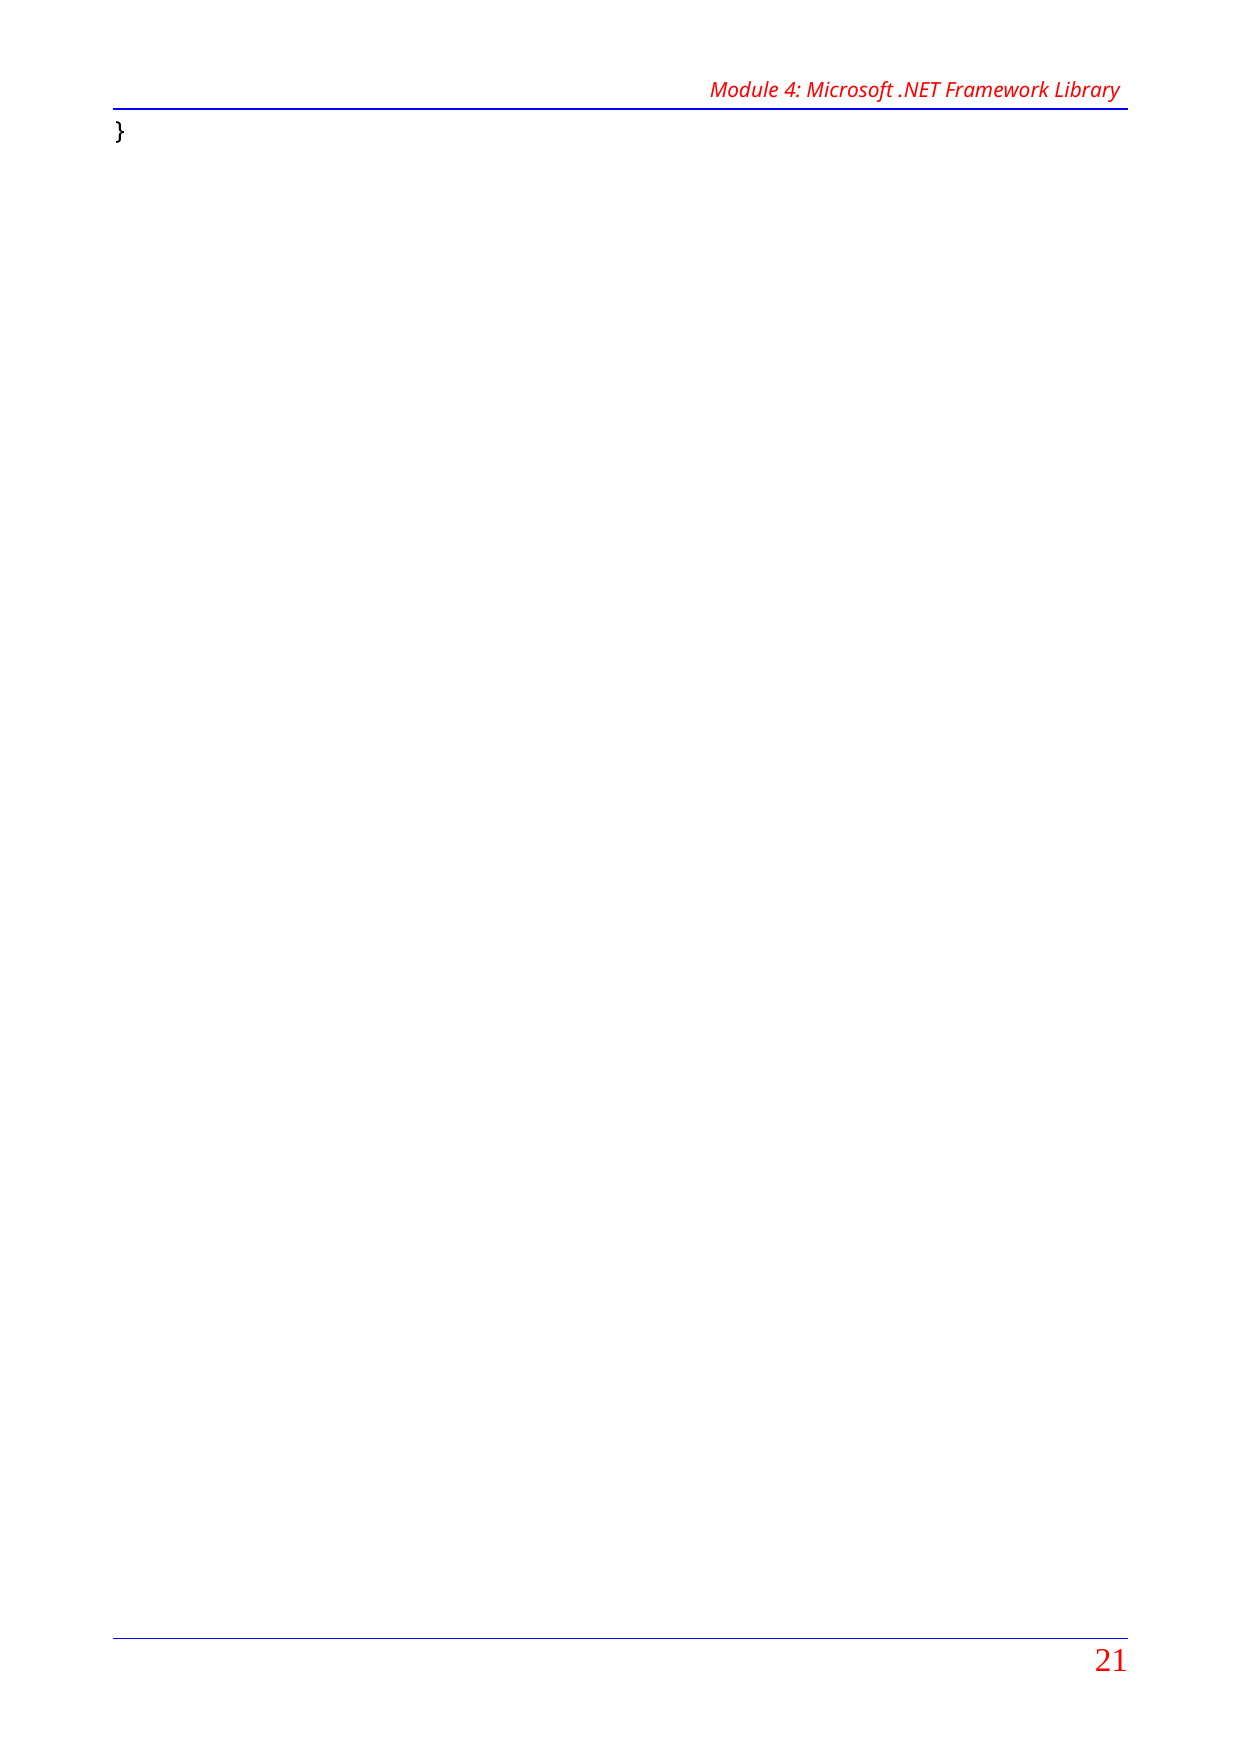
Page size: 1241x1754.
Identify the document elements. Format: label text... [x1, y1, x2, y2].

text } [112, 112, 1128, 147]
